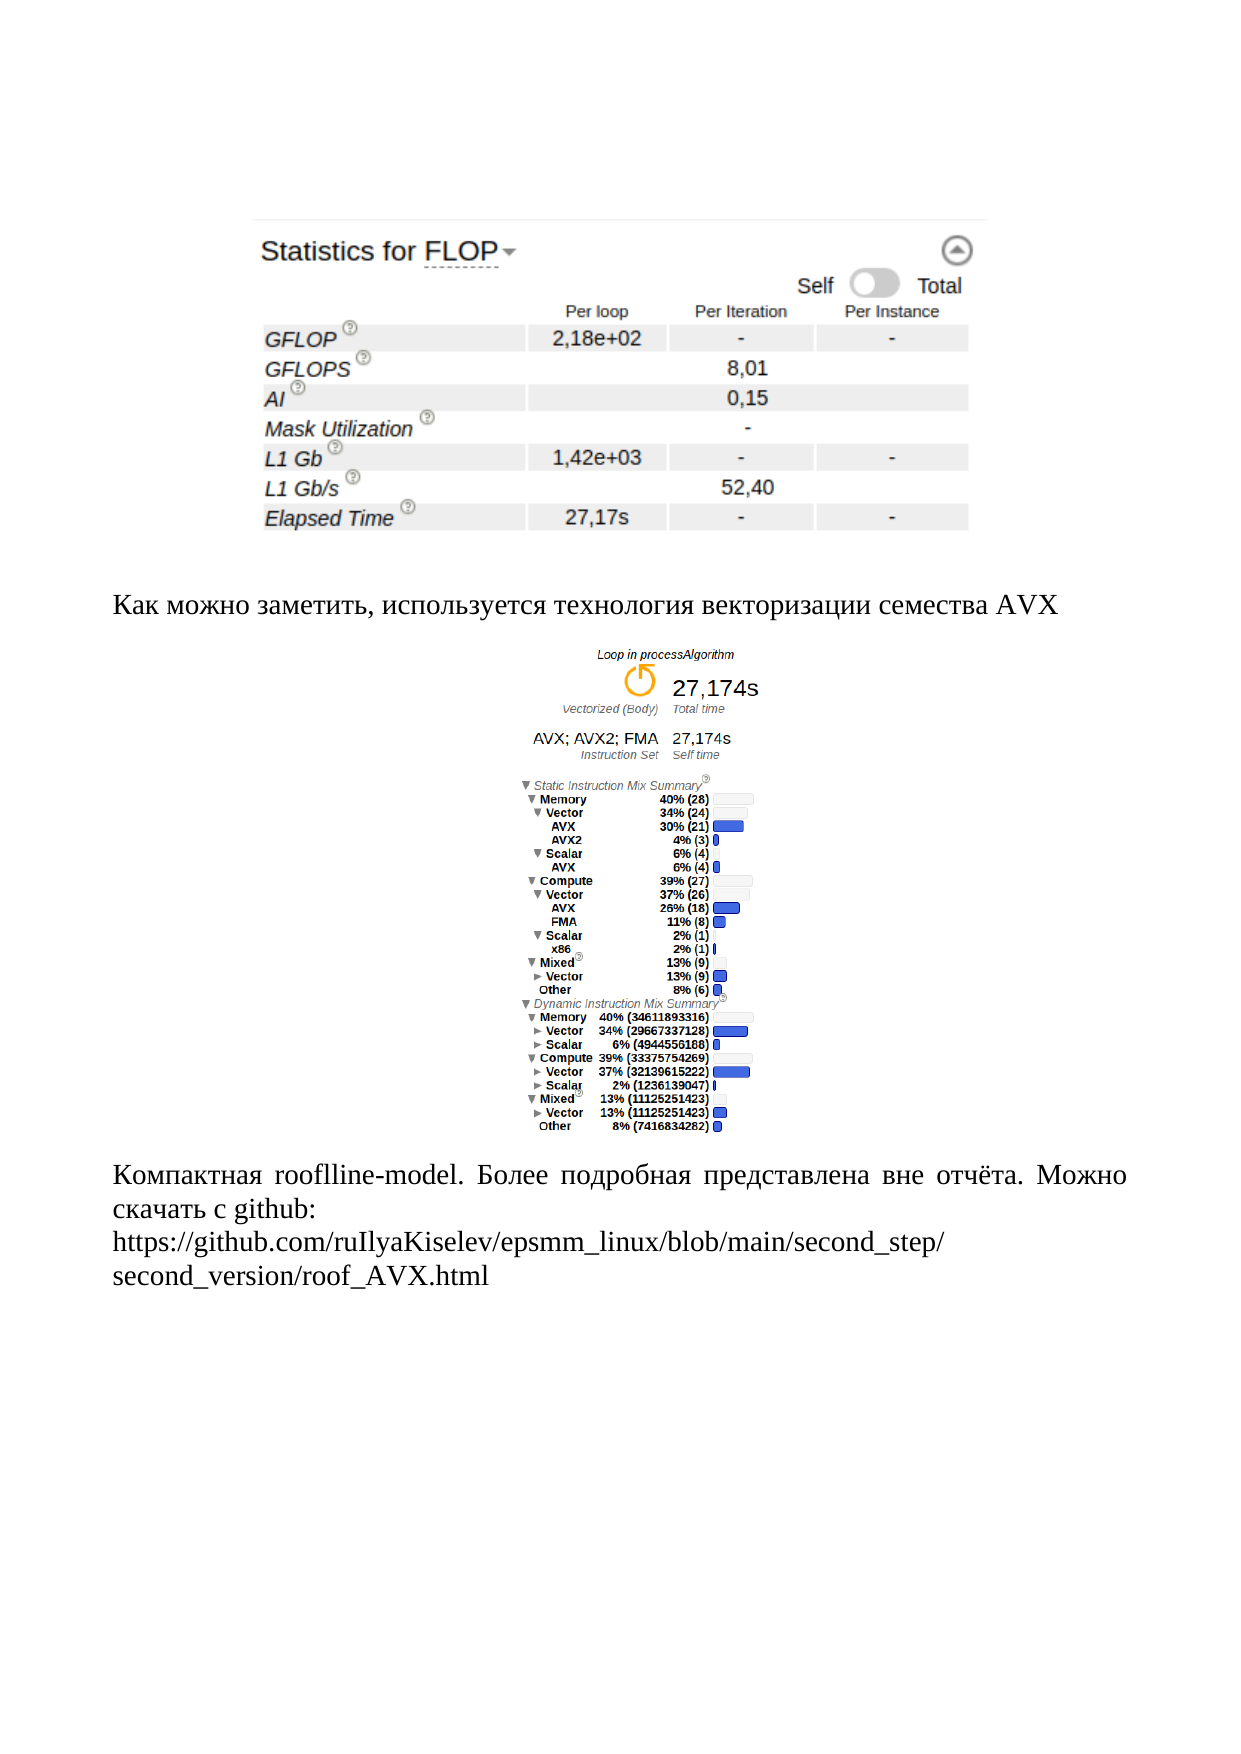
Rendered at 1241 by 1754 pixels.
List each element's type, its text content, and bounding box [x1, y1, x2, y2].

text https://github.com/ruIlyaKiselev/epsmm_linux/blob/main/second_step/second_version/roof_AVX.html [112, 1224, 1128, 1292]
text Компактная rooflline-model. Более подробная представлена вне отчёта. Можно скачать с github: [112, 1157, 1128, 1224]
text Как можно заметить, используется технология векторизации семества AVX [112, 587, 1128, 621]
picture [454, 643, 876, 1135]
picture [252, 219, 988, 544]
